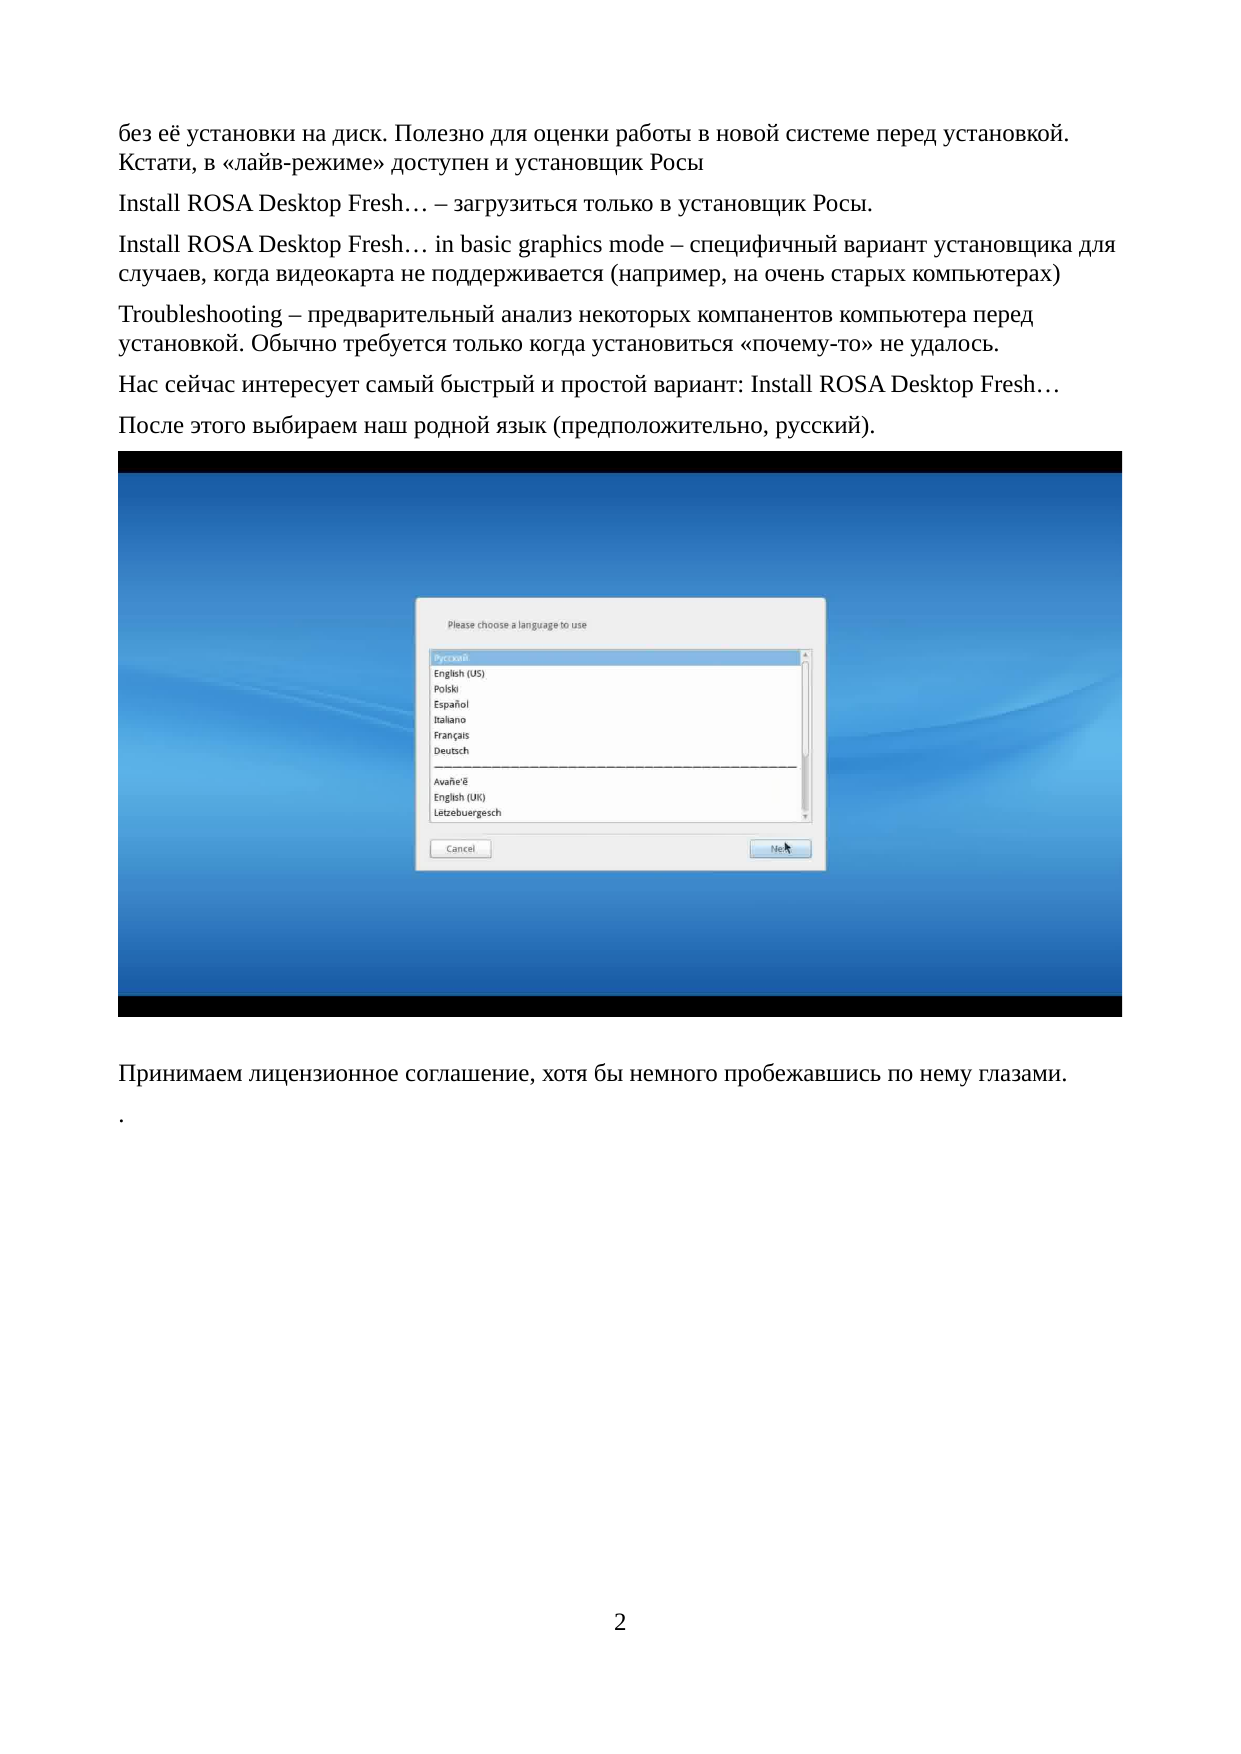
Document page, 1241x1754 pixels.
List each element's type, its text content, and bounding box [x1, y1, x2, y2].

text Нас сейчас интересует самый быстрый и простой вариант: Install ROSA Desktop Fresh… [118, 369, 1122, 398]
text без её установки на диск. Полезно для оценки работы в новой системе перед установкой. Кстати, в «лайв-режиме» доступен и установщик Росы [118, 118, 1122, 176]
picture [118, 451, 1123, 1017]
text Принимаем лицензионное соглашение, хотя бы немного пробежавшись по нему глазами. [118, 1058, 1122, 1086]
text . [118, 1099, 1122, 1128]
text После этого выбираем наш родной язык (предположительно, русский). [118, 411, 1122, 439]
text Install ROSA Desktop Fresh… in basic graphics mode – специфичный вариант установщика для случаев, когда видеокарта не поддерживается (например, на очень старых компьютерах) [118, 229, 1122, 287]
text Install ROSA Desktop Fresh… – загрузиться только в установщик Росы. [118, 188, 1122, 217]
text Troubleshooting – предварительный анализ некоторых компанентов компьютера перед установкой. Обычно требуется только когда установиться «почему-то» не удалось. [118, 299, 1122, 357]
